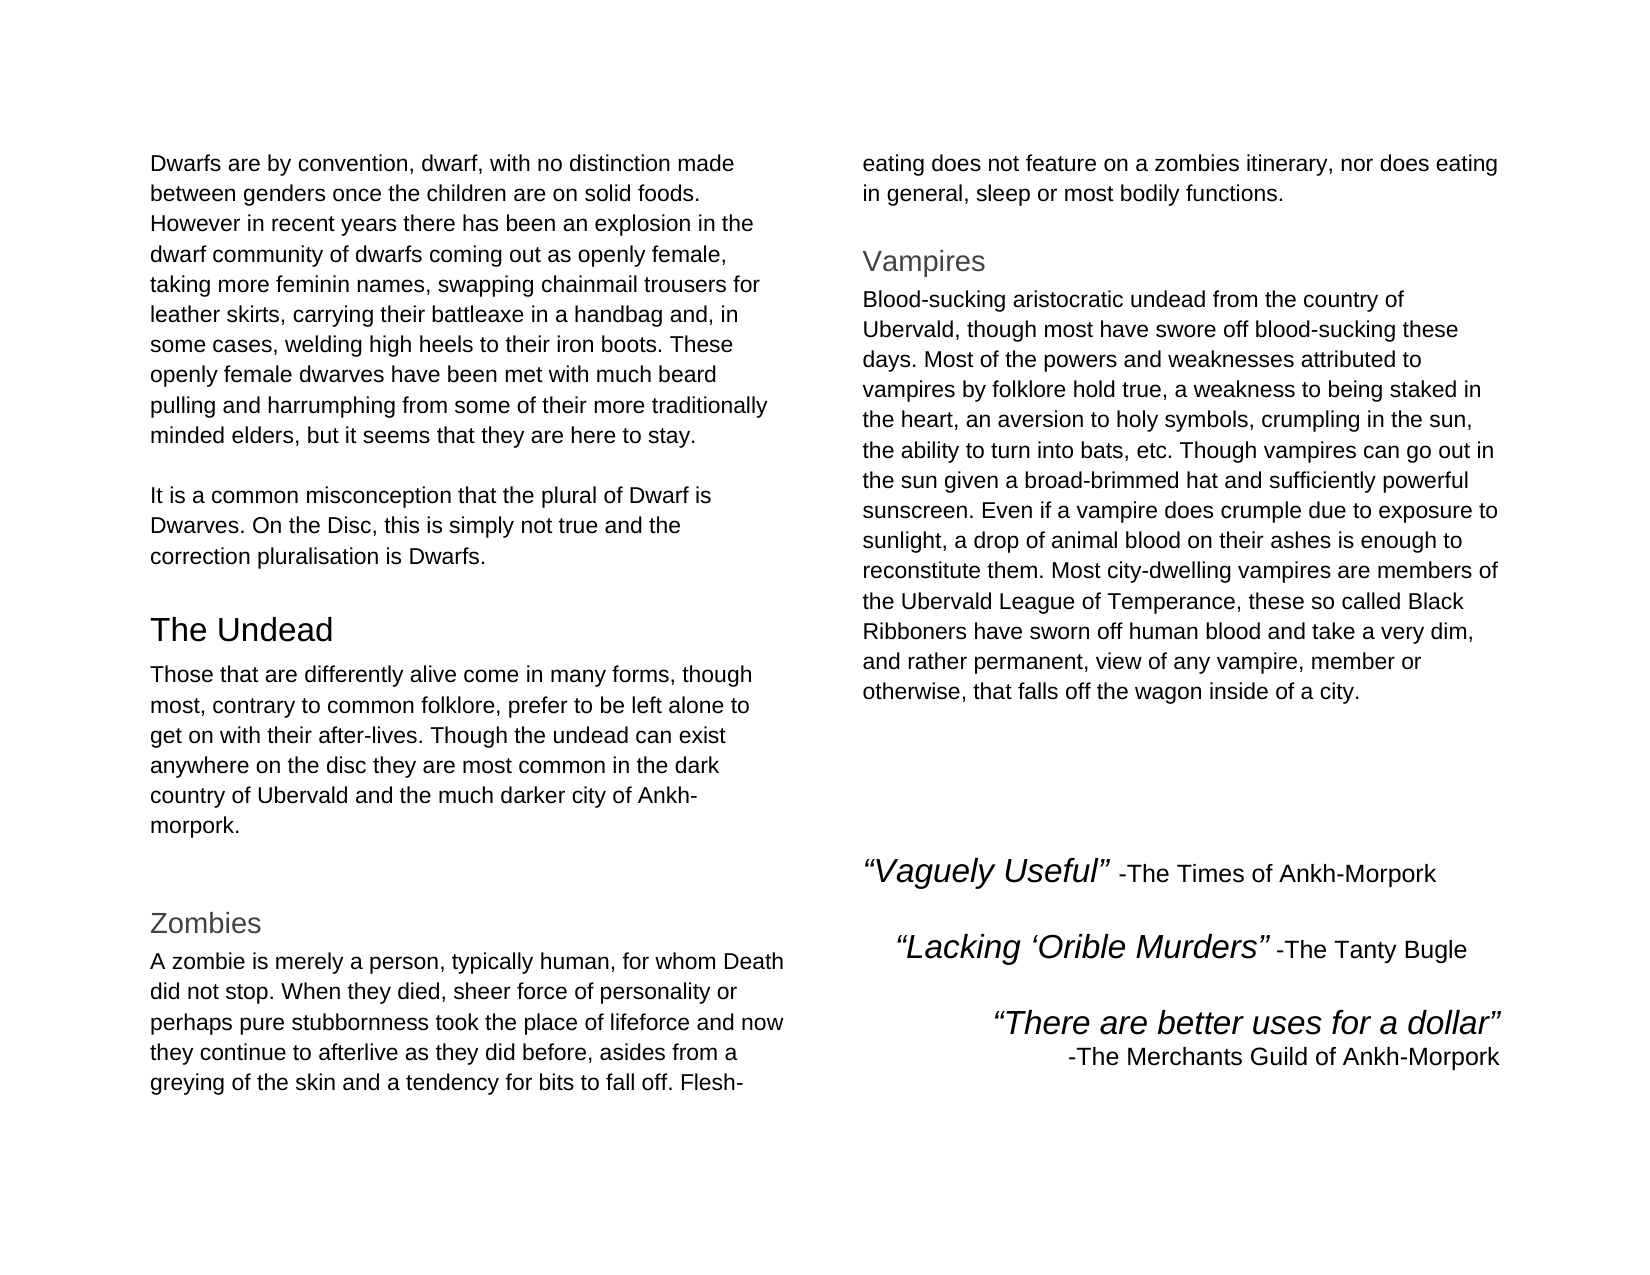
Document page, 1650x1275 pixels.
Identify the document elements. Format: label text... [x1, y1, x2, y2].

subtitle “Vaguely Useful” -The Times of Ankh-Morpork [862, 851, 1500, 890]
subtitle “Lacking ‘Orible Murders” -The Tanty Bugle [862, 927, 1500, 966]
text eating does not feature on a zombies itinerary, nor does eating in general, sleep or most bodily functions. [862, 150, 1500, 207]
text Those that are differently alive come in many forms, though most, contrary to common folklore, prefer to be left alone to get on with their after-lives. Though the undead can exist anywhere on the disc they are most common in the dark country of Ubervald and the much darker city of Ankh-morpork. [150, 661, 787, 839]
subtitle Zombies [150, 906, 787, 940]
text It is a common misconception that the plural of Dwarf is Dwarves. On the Disc, this is simply not true and the correction pluralisation is Dwarfs. [150, 482, 787, 569]
text A zombie is merely a person, typically human, for whom Death did not stop. When they died, sheer force of personality or perhaps pure stubbornness took the place of lifeforce and now they continue to afterlive as they did before, asides from a greying of the skin and a tendency for bits to fall off. Flesh- [150, 948, 787, 1095]
subtitle “There are better uses for a dollar” -The Merchants Guild of Ankh-Morpork [862, 1003, 1500, 1071]
subtitle The Undead [150, 610, 787, 649]
text Dwarfs are by convention, dwarf, with no distinction made between genders once the children are on solid foods. However in recent years there has been an explosion in the dwarf community of dwarfs coming out as openly female, taking more feminin names, swapping chainmail trousers for leather skirts, carrying their battleaxe in a handbag and, in some cases, welding high heels to their iron boots. These openly female dwarves have been met with much beard pulling and harrumphing from some of their more traditionally minded elders, but it seems that they are here to stay. [150, 150, 787, 448]
text Blood-sucking aristocratic undead from the country of Ubervald, though most have swore off blood-sucking these days. Most of the powers and weaknesses attributed to vampires by folklore hold true, a weakness to being staked in the heart, an aversion to holy symbols, crumpling in the sun, the ability to turn into bats, etc. Though vampires can go out in the sun given a broad-brimmed hat and sufficiently powerful sunscreen. Even if a vampire does crumple due to exposure to sunlight, a drop of animal blood on their ashes is enough to reconstitute them. Most city-dwelling vampires are members of the Ubervald League of Temperance, these so called Black Ribboners have sworn off human blood and take a very dim, and rather permanent, view of any vampire, member or otherwise, that falls off the wagon inside of a city. [862, 286, 1500, 705]
subtitle Vampires [862, 244, 1500, 277]
